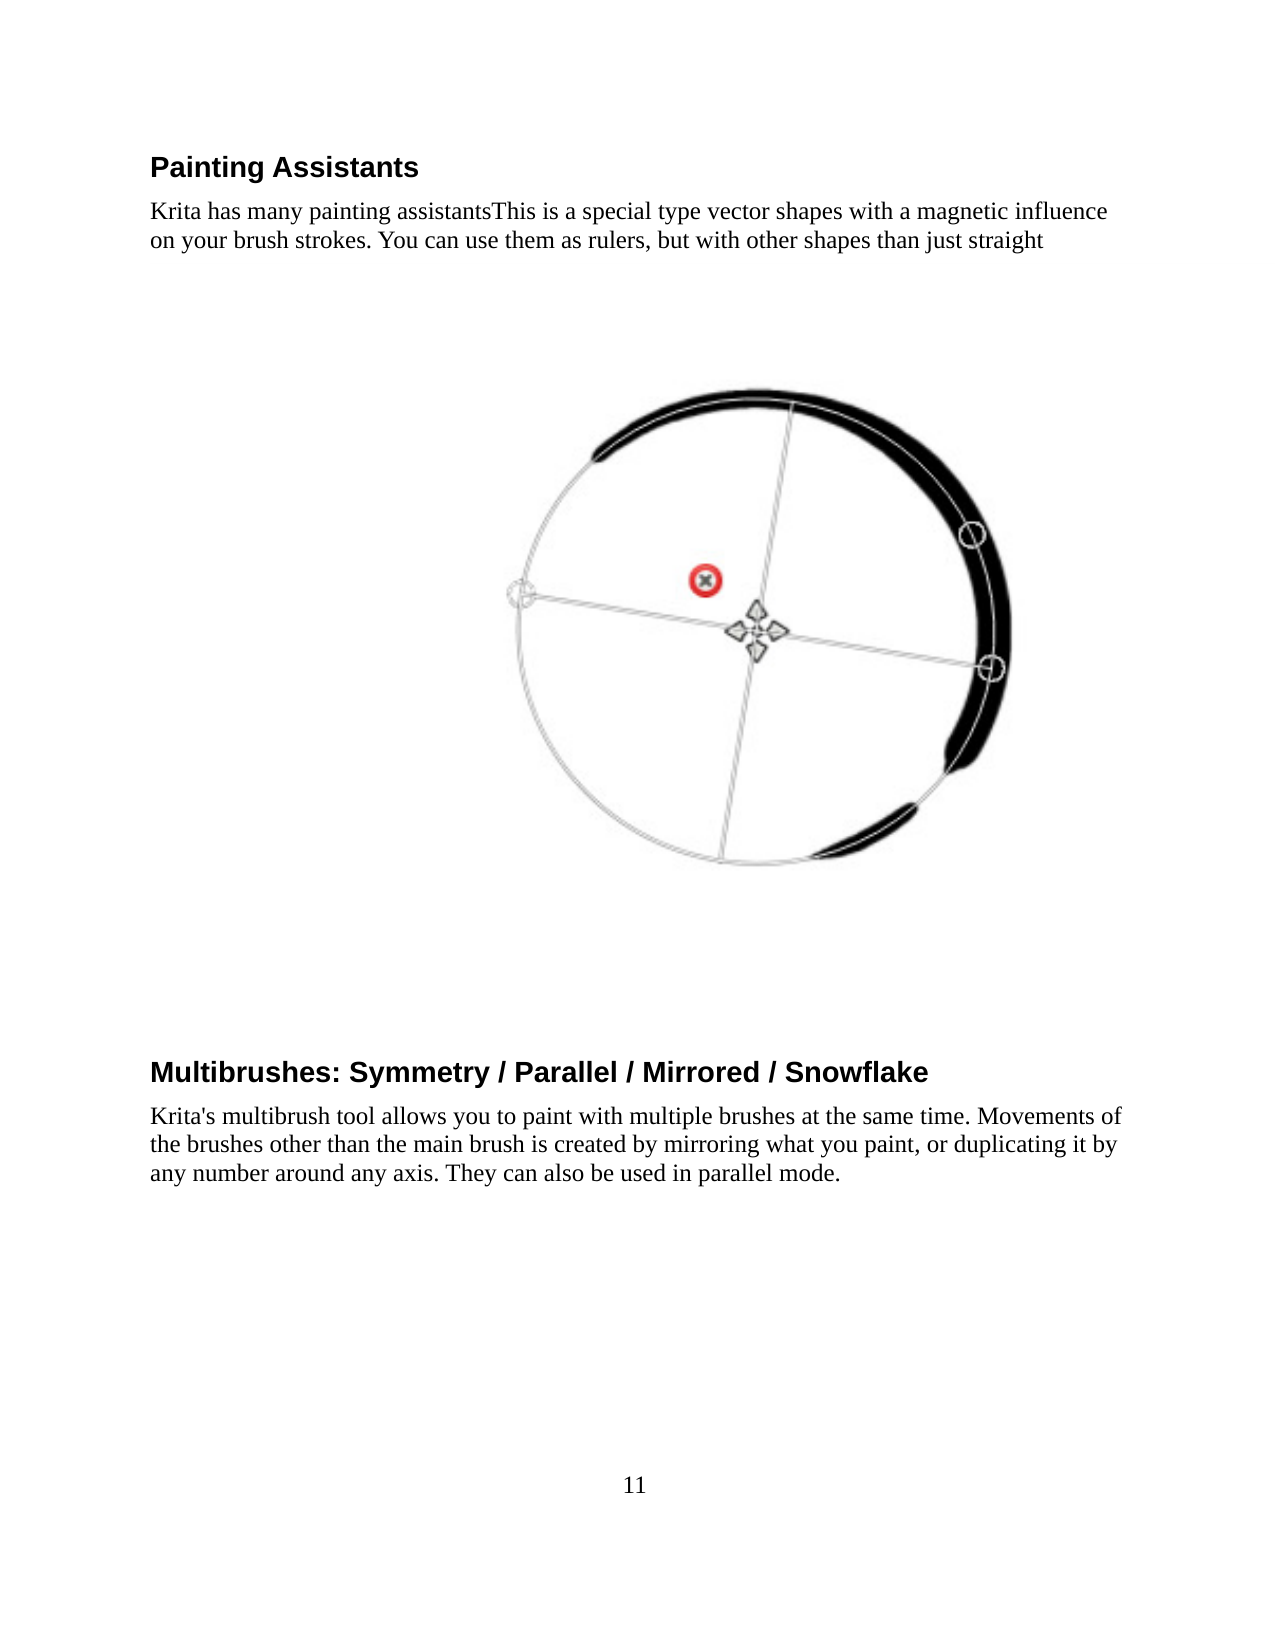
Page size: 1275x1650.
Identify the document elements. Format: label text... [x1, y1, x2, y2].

subtitle Multibrushes: Symmetry / Parallel / Mirrored / Snowflake [150, 1055, 1125, 1088]
picture [150, 262, 1275, 1021]
subtitle Painting Assistants [150, 150, 1125, 183]
text Krita's multibrush tool allows you to paint with multiple brushes at the same time. Movements of the brushes other than the main brush is created by mirroring what you paint, or duplicating it by any number around any axis. They can also be used in parallel mode. [150, 1101, 1125, 1187]
text Krita has many painting assistantsThis is a special type vector shapes with a magnetic influence on your brush strokes. You can use them as rulers, but with other shapes than just straight [150, 196, 1125, 253]
